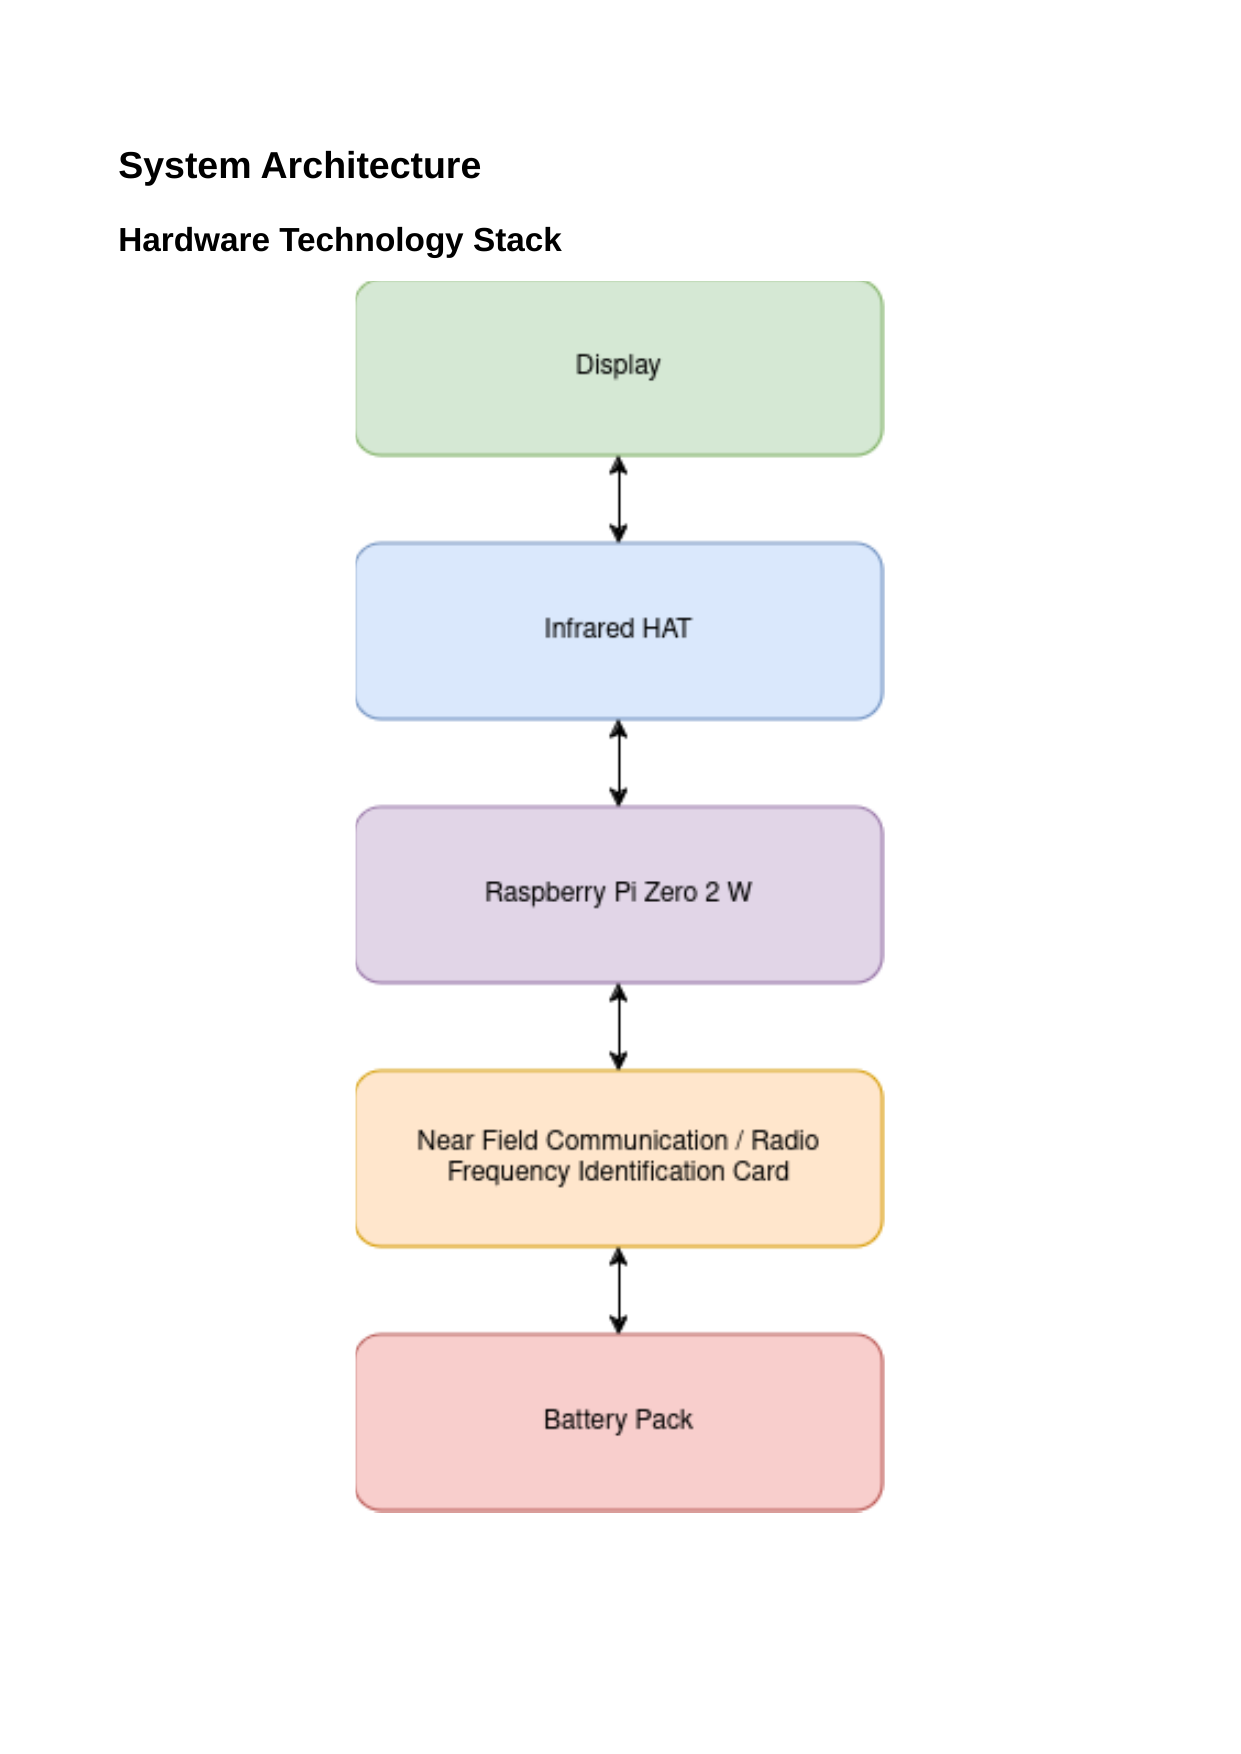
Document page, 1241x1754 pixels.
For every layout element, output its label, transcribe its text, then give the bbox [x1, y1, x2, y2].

picture [355, 281, 885, 1513]
subtitle Hardware Technology Stack [118, 219, 1122, 258]
subtitle System Architecture [118, 143, 1122, 186]
